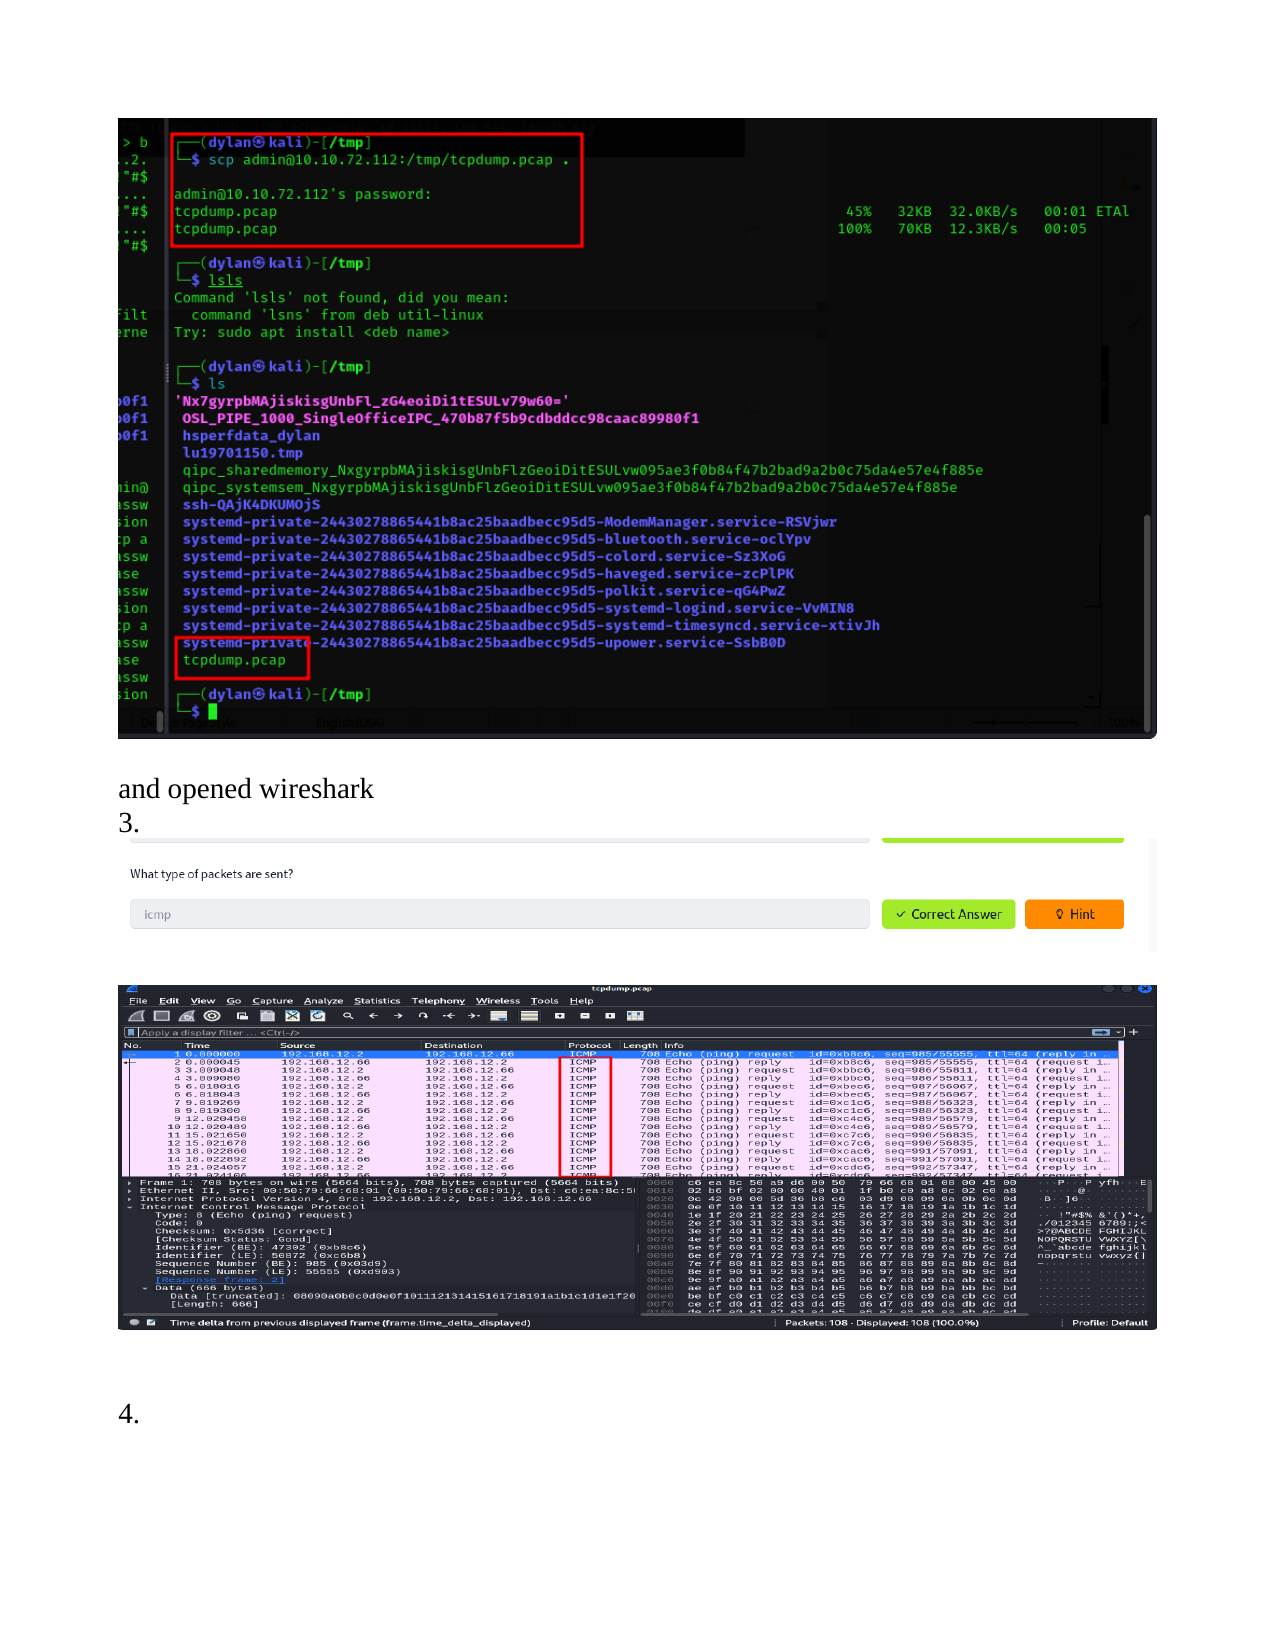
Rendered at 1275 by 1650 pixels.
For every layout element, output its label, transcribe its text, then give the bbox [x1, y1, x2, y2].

picture [118, 118, 1157, 739]
picture [118, 838, 1157, 952]
text 4. [118, 1396, 1157, 1430]
text 3. [118, 805, 1157, 838]
picture [118, 985, 1157, 1330]
text and opened wireshark [118, 772, 1157, 805]
